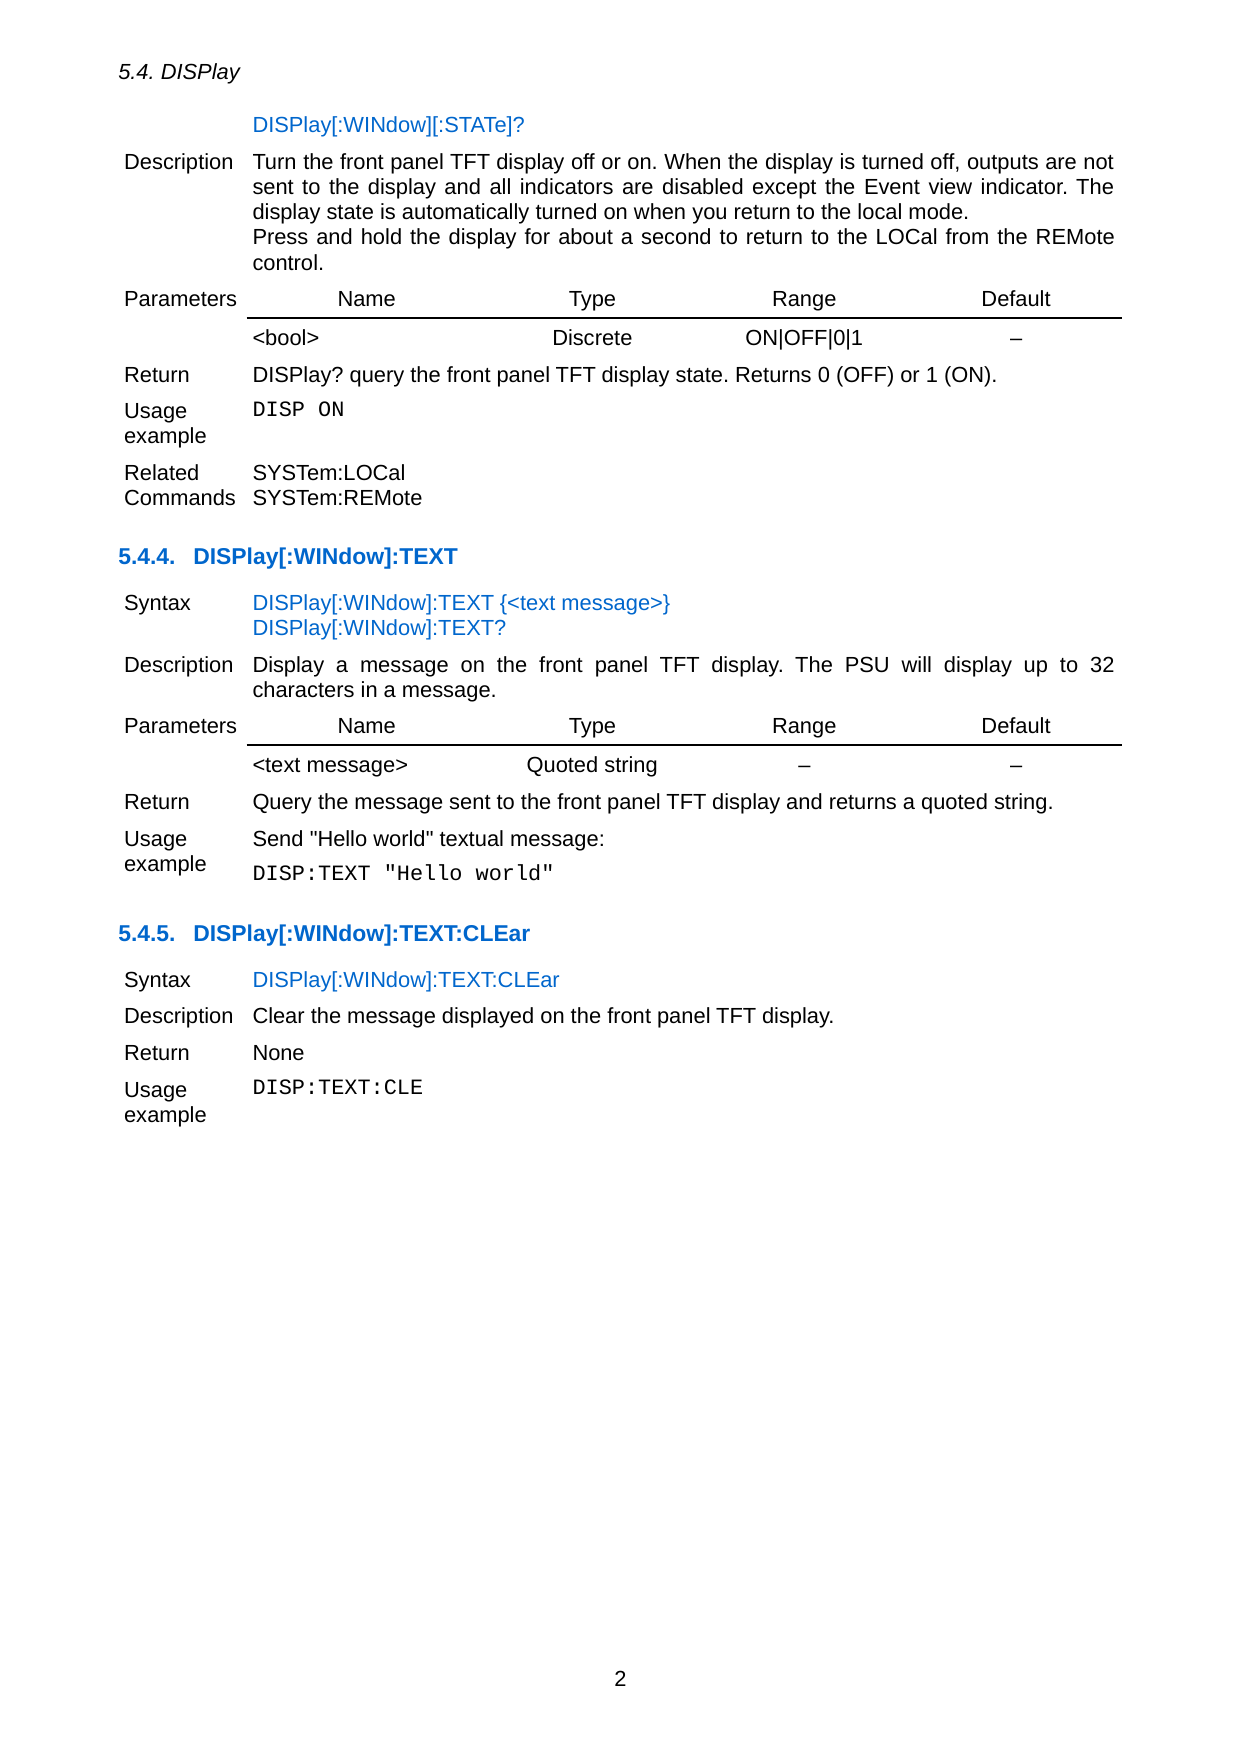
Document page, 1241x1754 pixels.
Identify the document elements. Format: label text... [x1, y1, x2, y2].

table_cell Range [698, 708, 910, 744]
table_cell Return [118, 1034, 247, 1071]
table_header [118, 106, 247, 143]
table_cell ON|OFF|0|1 [698, 319, 910, 356]
table_cell None [247, 1034, 1122, 1071]
table_cell Name [247, 280, 486, 317]
table_cell Name [247, 708, 486, 744]
table_cell Turn the front panel TFT display off or on. When the display is turned off, outputs are not sent to the display and all indicators are disabled except the Event view indicator. The display state is automatically turned on when you return to the local mode. Press and hold the display for about a second to return to the LOCal from the REMote control. [247, 143, 1122, 280]
table_cell Display a message on the front panel TFT display. The PSU will display up to 32 characters in a message. [247, 646, 1122, 708]
table_cell Related Commands [118, 454, 247, 516]
table_cell DISPlay? query the front panel TFT display state. Returns 0 (OFF) or 1 (ON). [247, 356, 1122, 392]
table_cell Range [698, 280, 910, 317]
table_cell Usage example [118, 820, 247, 893]
table_cell Default [910, 280, 1122, 317]
table_cell Usage example [118, 393, 247, 454]
table_cell Return [118, 783, 247, 820]
table_cell Send "Hello world" textual message: DISP:TEXT "Hello world" [247, 820, 1122, 893]
table_cell Description [118, 646, 247, 708]
table_cell DISP ON [247, 393, 1122, 454]
table_cell SYSTem:LOCal SYSTem:REMote [247, 454, 1122, 516]
table_cell Return [118, 356, 247, 392]
table_header DISPlay[:WINdow]:TEXT {<text message>} DISPlay[:WINdow]:TEXT? [247, 584, 1122, 646]
table_cell Default [910, 708, 1122, 744]
table_header DISPlay[:WINdow]:TEXT:CLEar [247, 961, 1122, 997]
table_cell Description [118, 143, 247, 280]
table_cell – [698, 746, 910, 783]
table_cell Usage example [118, 1071, 247, 1133]
table_cell – [910, 746, 1122, 783]
table_header DISPlay[:WINdow][:STATe]? [247, 106, 1122, 143]
subtitle DISPlay[:WINdow]:TEXT:CLEar [118, 919, 1122, 946]
table_header Syntax [118, 584, 247, 646]
table_cell Clear the message displayed on the front panel TFT display. [247, 998, 1122, 1034]
table_cell <text message> [247, 746, 486, 783]
table_cell Type [486, 708, 698, 744]
table_cell – [910, 319, 1122, 356]
table_cell Type [486, 280, 698, 317]
table_cell <bool> [247, 319, 486, 356]
table_cell Discrete [486, 319, 698, 356]
table_cell Parameters [118, 280, 247, 356]
table_cell Query the message sent to the front panel TFT display and returns a quoted string. [247, 783, 1122, 820]
subtitle DISPlay[:WINdow]:TEXT [118, 543, 1122, 569]
table_cell Parameters [118, 708, 247, 783]
table_header Syntax [118, 961, 247, 997]
table_cell Description [118, 998, 247, 1034]
table_cell DISP:TEXT:CLE [247, 1071, 1122, 1133]
table_cell Quoted string [486, 746, 698, 783]
